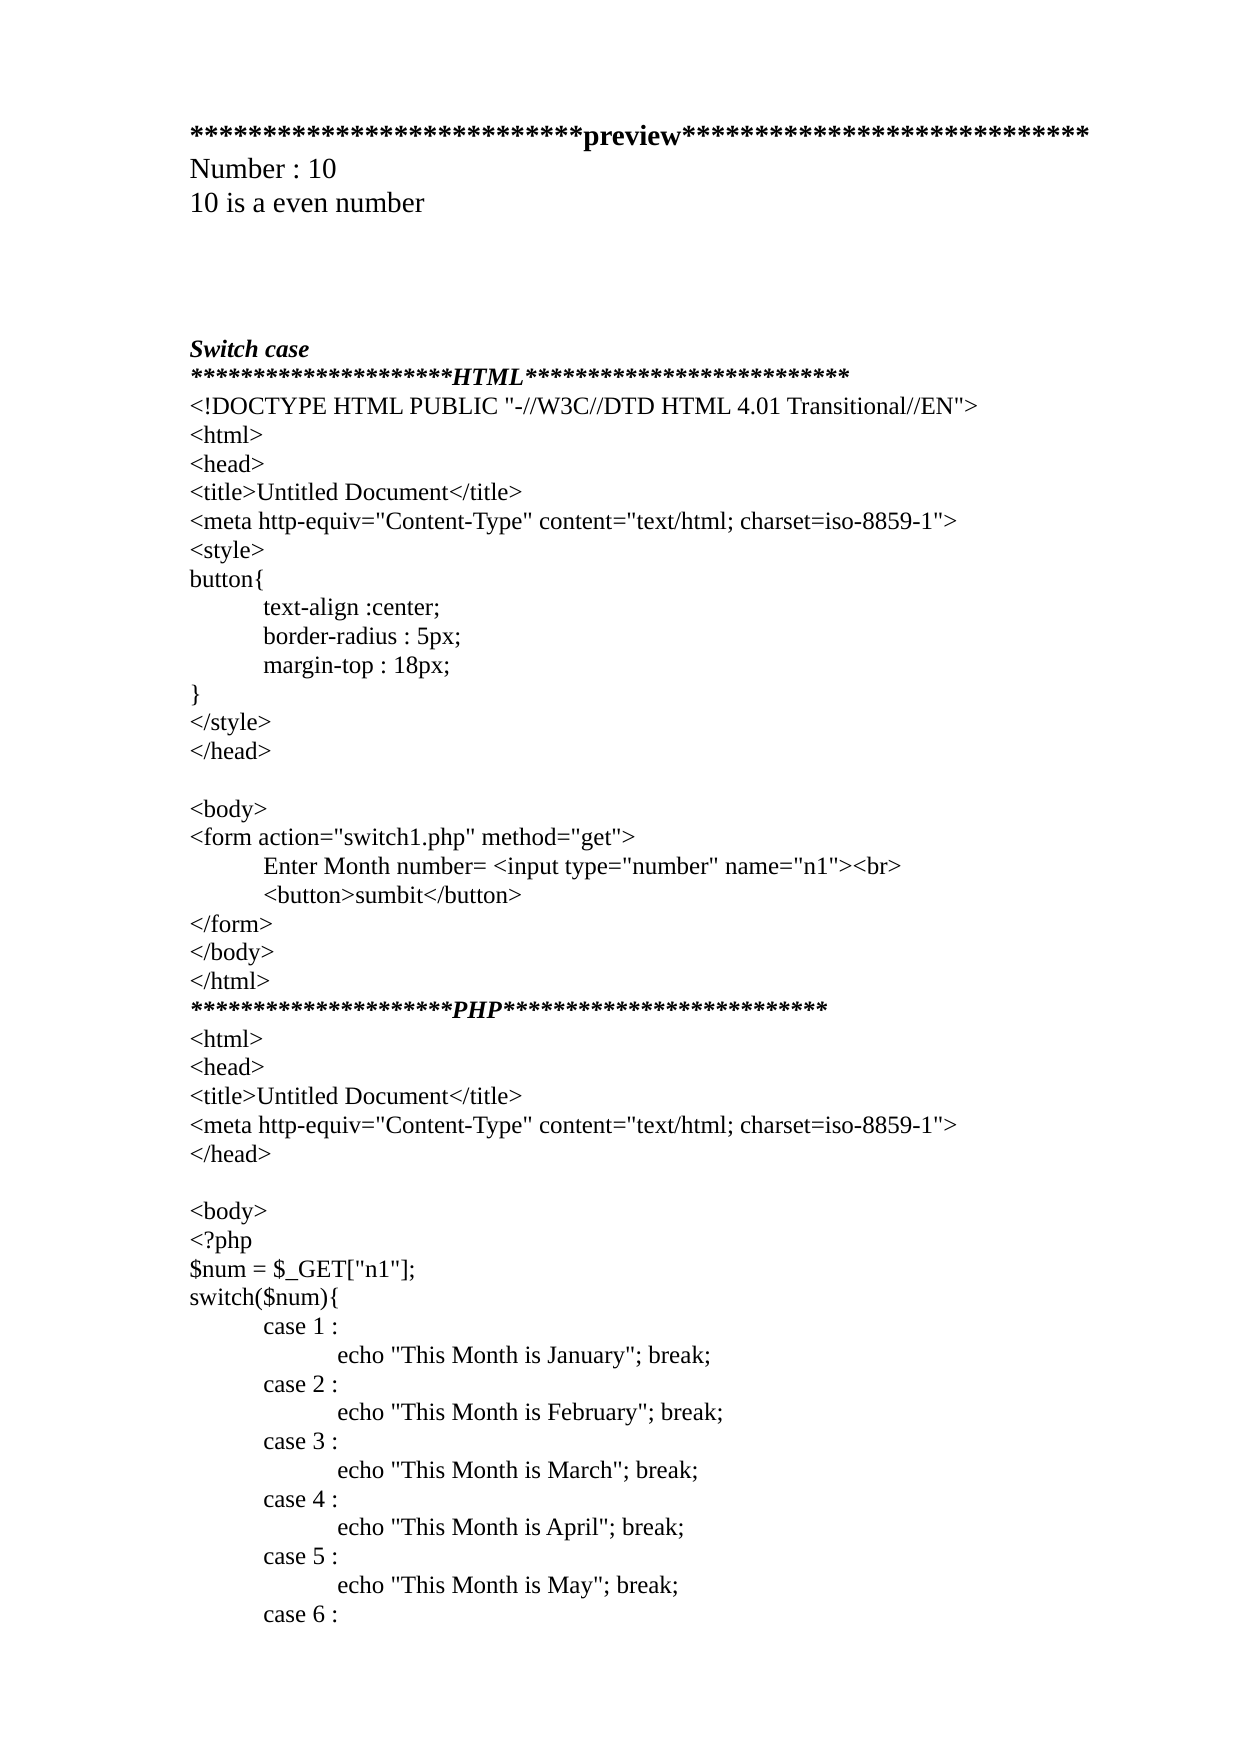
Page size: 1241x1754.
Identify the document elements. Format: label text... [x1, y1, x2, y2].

text <meta http-equiv="Content-Type" content="text/html; charset=iso-8859-1"> [189, 1110, 1122, 1139]
text </form> [189, 909, 1122, 937]
text case 3 : [189, 1426, 1122, 1455]
text </html> [189, 966, 1122, 995]
text echo "This Month is May"; break; [189, 1570, 1122, 1599]
text } [189, 679, 1122, 707]
text <head> [189, 449, 1122, 477]
text ***************************preview**************************** [189, 118, 1122, 152]
text case 5 : [189, 1541, 1122, 1570]
text <button>sumbit</button> [189, 880, 1122, 909]
text text-align :center; [189, 592, 1122, 621]
text *********************PHP************************** [189, 995, 1122, 1024]
text <head> [189, 1052, 1122, 1081]
text <?php [189, 1225, 1122, 1254]
text <body> [189, 794, 1122, 822]
text <style> [189, 535, 1122, 564]
text border-radius : 5px; [189, 621, 1122, 650]
text </head> [189, 736, 1122, 765]
text <title>Untitled Document</title> [189, 1081, 1122, 1110]
text echo "This Month is January"; break; [189, 1340, 1122, 1369]
text <!DOCTYPE HTML PUBLIC "-//W3C//DTD HTML 4.01 Transitional//EN"> [189, 391, 1122, 420]
text case 2 : [189, 1369, 1122, 1397]
text <meta http-equiv="Content-Type" content="text/html; charset=iso-8859-1"> [189, 506, 1122, 535]
text <body> [189, 1196, 1122, 1225]
text margin-top : 18px; [189, 650, 1122, 679]
text $num = $_GET["n1"]; [189, 1254, 1122, 1282]
text case 4 : [189, 1484, 1122, 1512]
text *********************HTML************************** [189, 362, 1122, 391]
text switch($num){ [189, 1282, 1122, 1311]
text Switch case [189, 334, 1122, 362]
text button{ [189, 564, 1122, 592]
text case 6 : [189, 1599, 1122, 1627]
text case 1 : [189, 1311, 1122, 1340]
text echo "This Month is March"; break; [189, 1455, 1122, 1484]
text <html> [189, 1024, 1122, 1052]
text echo "This Month is February"; break; [189, 1397, 1122, 1426]
text <title>Untitled Document</title> [189, 477, 1122, 506]
text </body> [189, 937, 1122, 966]
text echo "This Month is April"; break; [189, 1512, 1122, 1541]
text Enter Month number= <input type="number" name="n1"><br> [189, 851, 1122, 880]
text <html> [189, 420, 1122, 449]
text Number : 10 10 is a even number [189, 152, 1122, 247]
text </head> [189, 1139, 1122, 1167]
text </style> [189, 707, 1122, 736]
text <form action="switch1.php" method="get"> [189, 822, 1122, 851]
